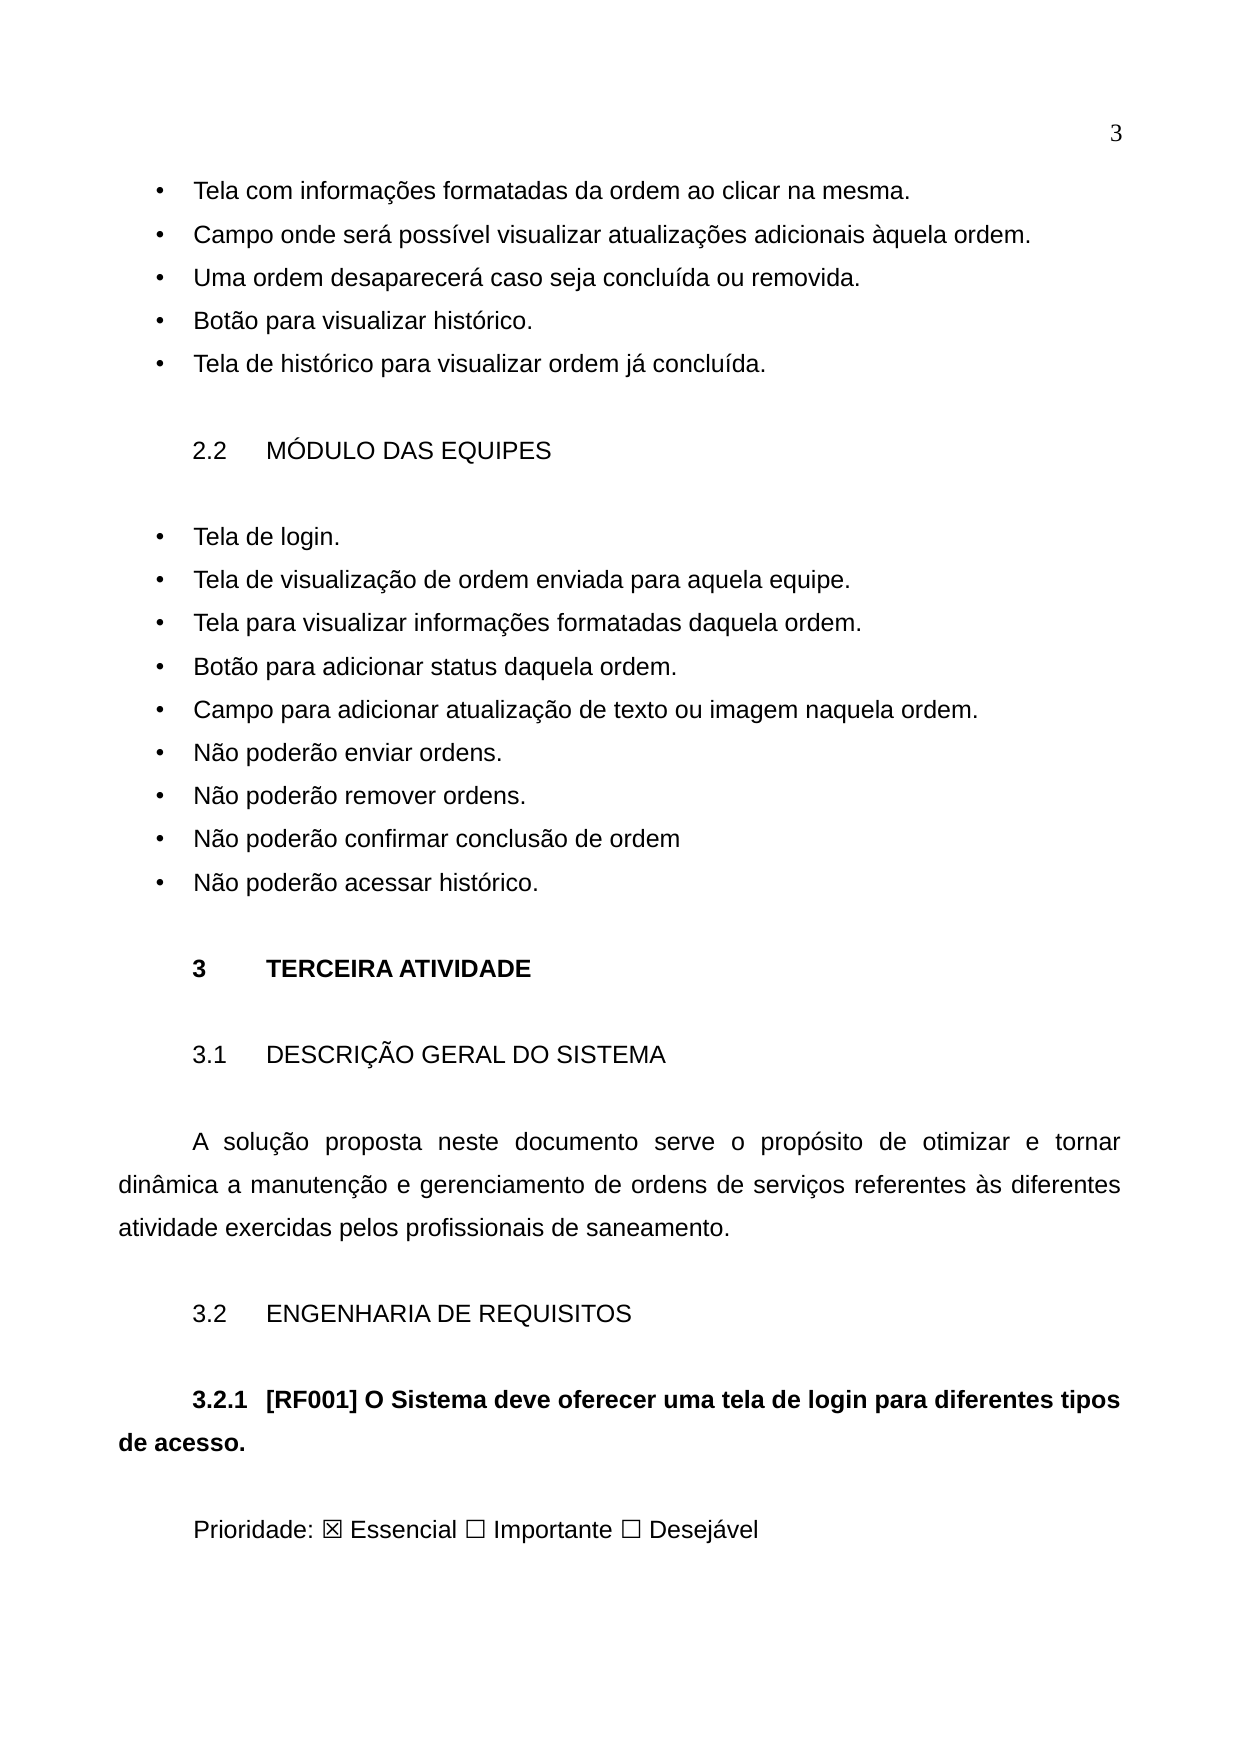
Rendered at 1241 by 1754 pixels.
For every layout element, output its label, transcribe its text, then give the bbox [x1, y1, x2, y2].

list Não poderão confirmar conclusão de ordem [156, 824, 1122, 853]
text Prioridade: ☒ Essencial ☐ Importante ☐ Desejável [193, 1515, 1122, 1543]
list Não poderão remover ordens. [156, 781, 1122, 810]
list Campo onde será possível visualizar atualizações adicionais àquela ordem. [156, 219, 1122, 248]
list Botão para adicionar status daquela ordem. [156, 652, 1122, 680]
list Uma ordem desaparecerá caso seja concluída ou removida. [156, 263, 1122, 292]
list Tela com informações formatadas da ordem ao clicar na mesma. [156, 176, 1122, 205]
list Campo para adicionar atualização de texto ou imagem naquela ordem. [156, 695, 1122, 724]
list Não poderão enviar ordens. [156, 738, 1122, 767]
list Tela de histórico para visualizar ordem já concluída. [156, 349, 1122, 378]
list Tela de visualização de ordem enviada para aquela equipe. [156, 565, 1122, 594]
list Tela para visualizar informações formatadas daquela ordem. [156, 608, 1122, 637]
subtitle Módulo das equipes [118, 436, 1122, 464]
subtitle TERCEIRA ATIVIDADE [118, 954, 1122, 983]
list Tela de login. [156, 522, 1122, 551]
subtitle Engenharia de requisitos [118, 1299, 1122, 1328]
subtitle [RF001] O Sistema deve oferecer uma tela de login para diferentes tipos de acesso. [118, 1385, 1122, 1457]
list Não poderão acessar histórico. [156, 868, 1122, 897]
text A solução proposta neste documento serve o propósito de otimizar e tornar dinâmica a manutenção e gerenciamento de ordens de serviços referentes às diferentes atividade exercidas pelos profissionais de saneamento. [118, 1127, 1122, 1242]
list Botão para visualizar histórico. [156, 306, 1122, 335]
subtitle DESCRIÇÃO GERAL DO SISTEMA [118, 1040, 1122, 1069]
